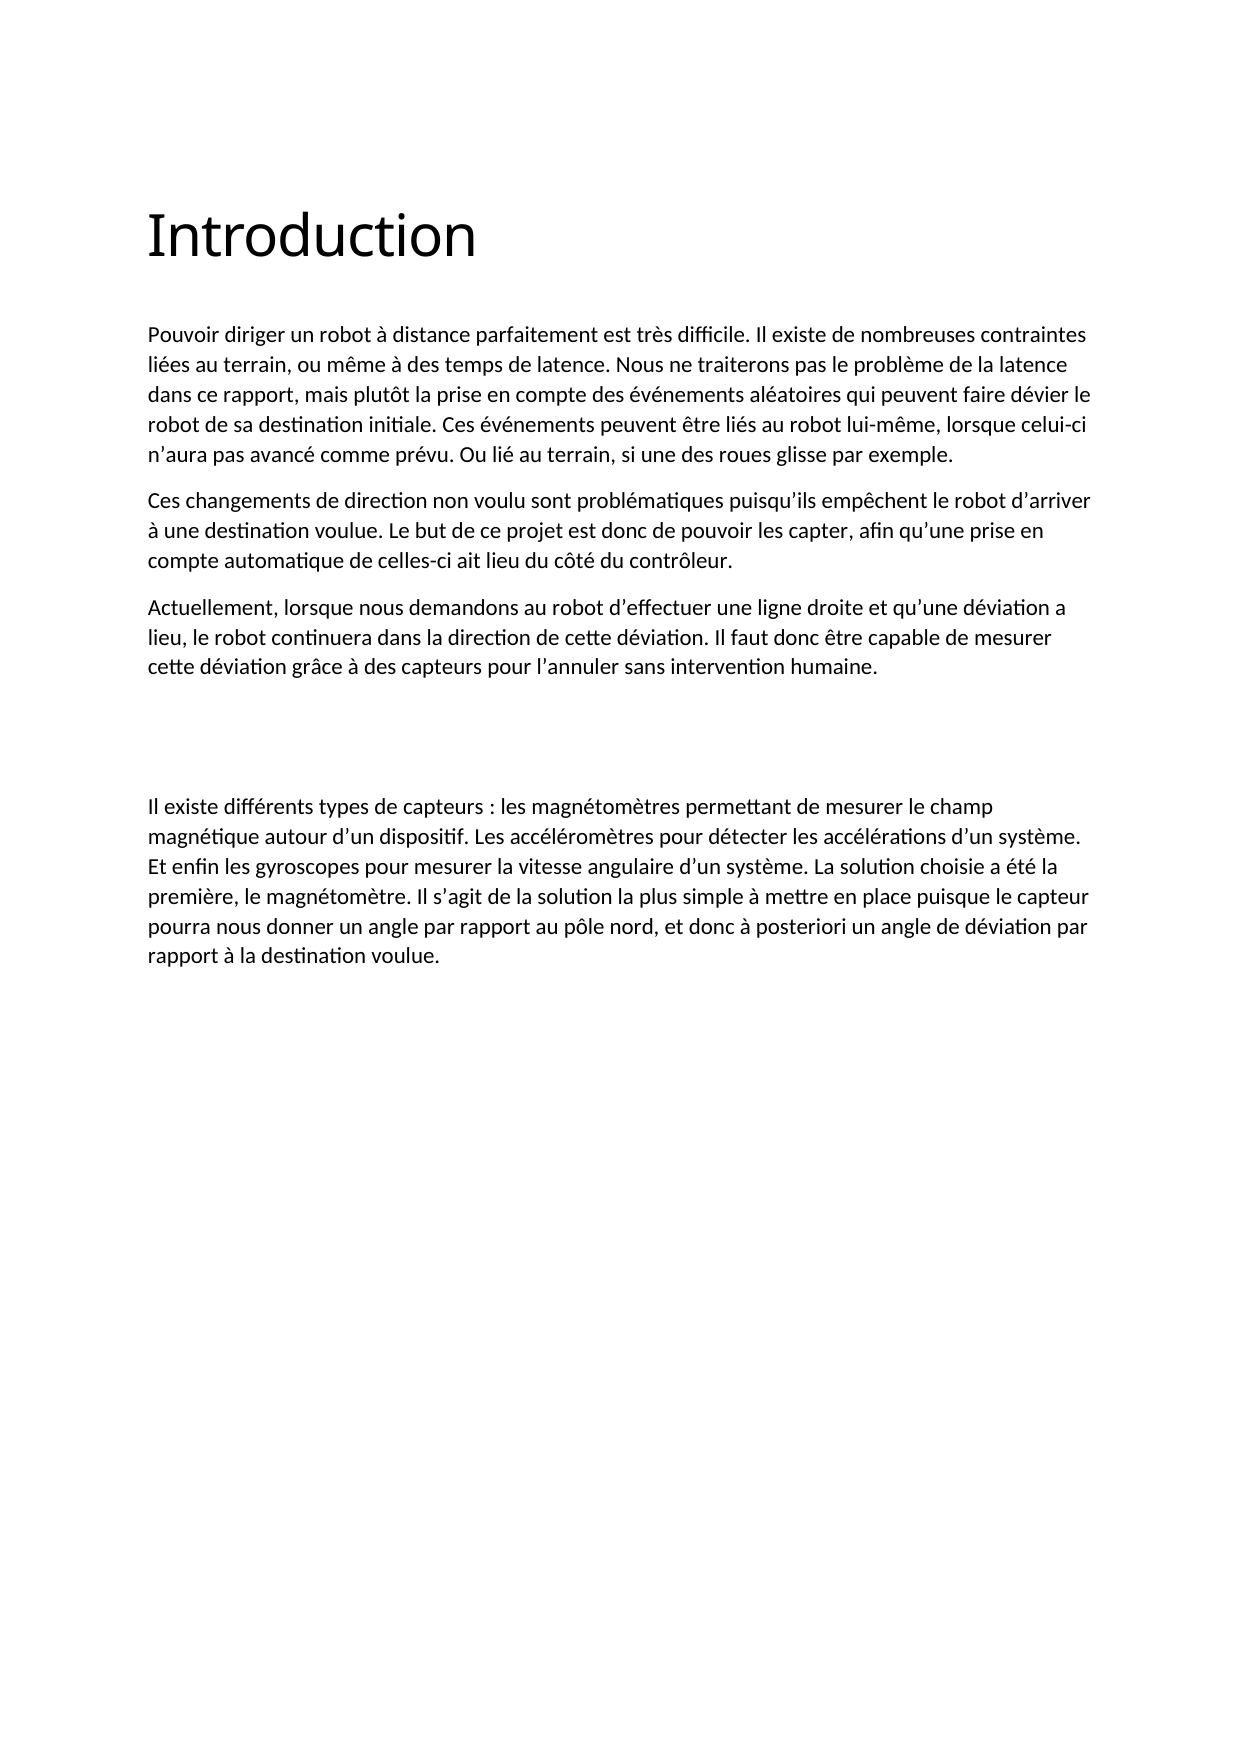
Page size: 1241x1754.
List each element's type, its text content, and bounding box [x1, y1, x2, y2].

text Introduction [148, 194, 1093, 274]
text Il existe différents types de capteurs : les magnétomètres permettant de mesurer le champ magnétique autour d’un dispositif. Les accéléromètres pour détecter les accélérations d’un système. Et enfin les gyroscopes pour mesurer la vitesse angulaire d’un système. La solution choisie a été la première, le magnétomètre. Il s’agit de la solution la plus simple à mettre en place puisque le capteur pourra nous donner un angle par rapport au pôle nord, et donc à posteriori un angle de déviation par rapport à la destination voulue. [148, 792, 1093, 970]
text Ces changements de direction non voulu sont problématiques puisqu’ils empêchent le robot d’arriver à une destination voulue. Le but de ce projet est donc de pouvoir les capter, afin qu’une prise en compte automatique de celles-ci ait lieu du côté du contrôleur. [148, 486, 1093, 574]
text Pouvoir diriger un robot à distance parfaitement est très difficile. Il existe de nombreuses contraintes liées au terrain, ou même à des temps de latence. Nous ne traiterons pas le problème de la latence dans ce rapport, mais plutôt la prise en compte des événements aléatoires qui peuvent faire dévier le robot de sa destination initiale. Ces événements peuvent être liés au robot lui-même, lorsque celui-ci n’aura pas avancé comme prévu. Ou lié au terrain, si une des roues glisse par exemple. [148, 320, 1093, 468]
text Actuellement, lorsque nous demandons au robot d’effectuer une ligne droite et qu’une déviation a lieu, le robot continuera dans la direction de cette déviation. Il faut donc être capable de mesurer cette déviation grâce à des capteurs pour l’annuler sans intervention humaine. [148, 593, 1093, 681]
